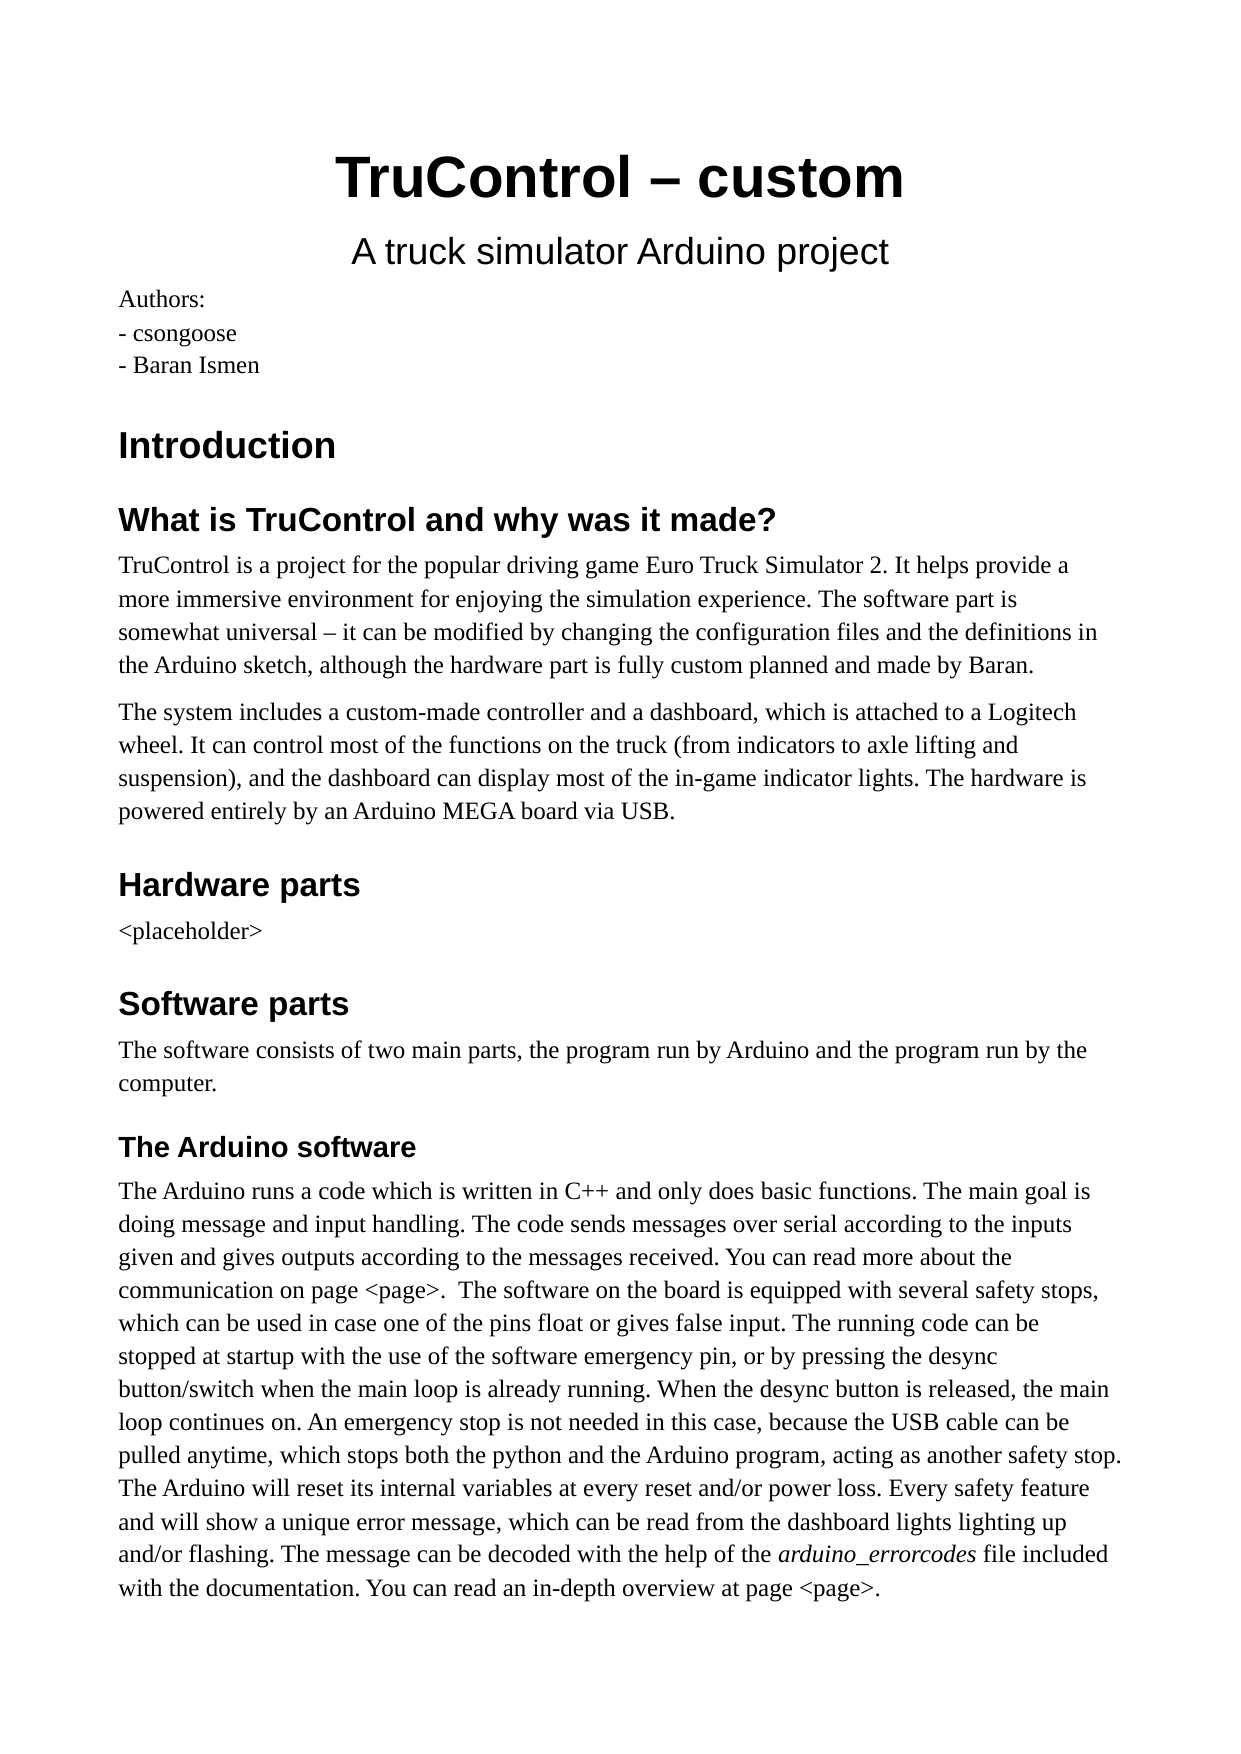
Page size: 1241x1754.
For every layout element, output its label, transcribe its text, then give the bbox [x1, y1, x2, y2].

subtitle Introduction [118, 423, 1122, 466]
subtitle A truck simulator Arduino project [118, 229, 1122, 272]
text The software consists of two main parts, the program run by Arduino and the program run by the computer. [118, 1035, 1122, 1097]
text Authors: - csongoose - Baran Ismen [118, 284, 1122, 379]
text TruControl is a project for the popular driving game Euro Truck Simulator 2. It helps provide a more immersive environment for enjoying the simulation experience. The software part is somewhat universal – it can be modified by changing the configuration files and the definitions in the Arduino sketch, although the hardware part is fully custom planned and made by Baran. [118, 551, 1122, 678]
subtitle Hardware parts [118, 865, 1122, 903]
title TruControl – custom [118, 143, 1122, 210]
text The Arduino runs a code which is written in C++ and only does basic functions. The main goal is doing message and input handling. The code sends messages over serial according to the inputs given and gives outputs according to the messages received. You can read more about the communication on page <page>. The software on the board is equipped with several safety stops, which can be used in case one of the pins float or gives false input. The running code can be stopped at startup with the use of the software emergency pin, or by pressing the desync button/switch when the main loop is already running. When the desync button is released, the main loop continues on. An emergency stop is not needed in this case, because the USB cable can be pulled anytime, which stops both the python and the Arduino program, acting as another safety stop. The Arduino will reset its internal variables at every reset and/or power loss. Every safety feature and will show a unique error message, which can be read from the dashboard lights lighting up and/or flashing. The message can be decoded with the help of the arduino_errorcodes file included with the documentation. You can read an in-depth overview at page <page>. [118, 1176, 1122, 1601]
text <placeholder> [118, 916, 1122, 944]
text The system includes a custom-made controller and a dashboard, which is attached to a Logitech wheel. It can control most of the functions on the truck (from indicators to axle lifting and suspension), and the dashboard can display most of the in-game indicator lights. The hardware is powered entirely by an Arduino MEGA board via USB. [118, 697, 1122, 825]
subtitle What is TruControl and why was it made? [118, 500, 1122, 538]
subtitle The Arduino software [118, 1130, 1122, 1164]
subtitle Software parts [118, 984, 1122, 1023]
